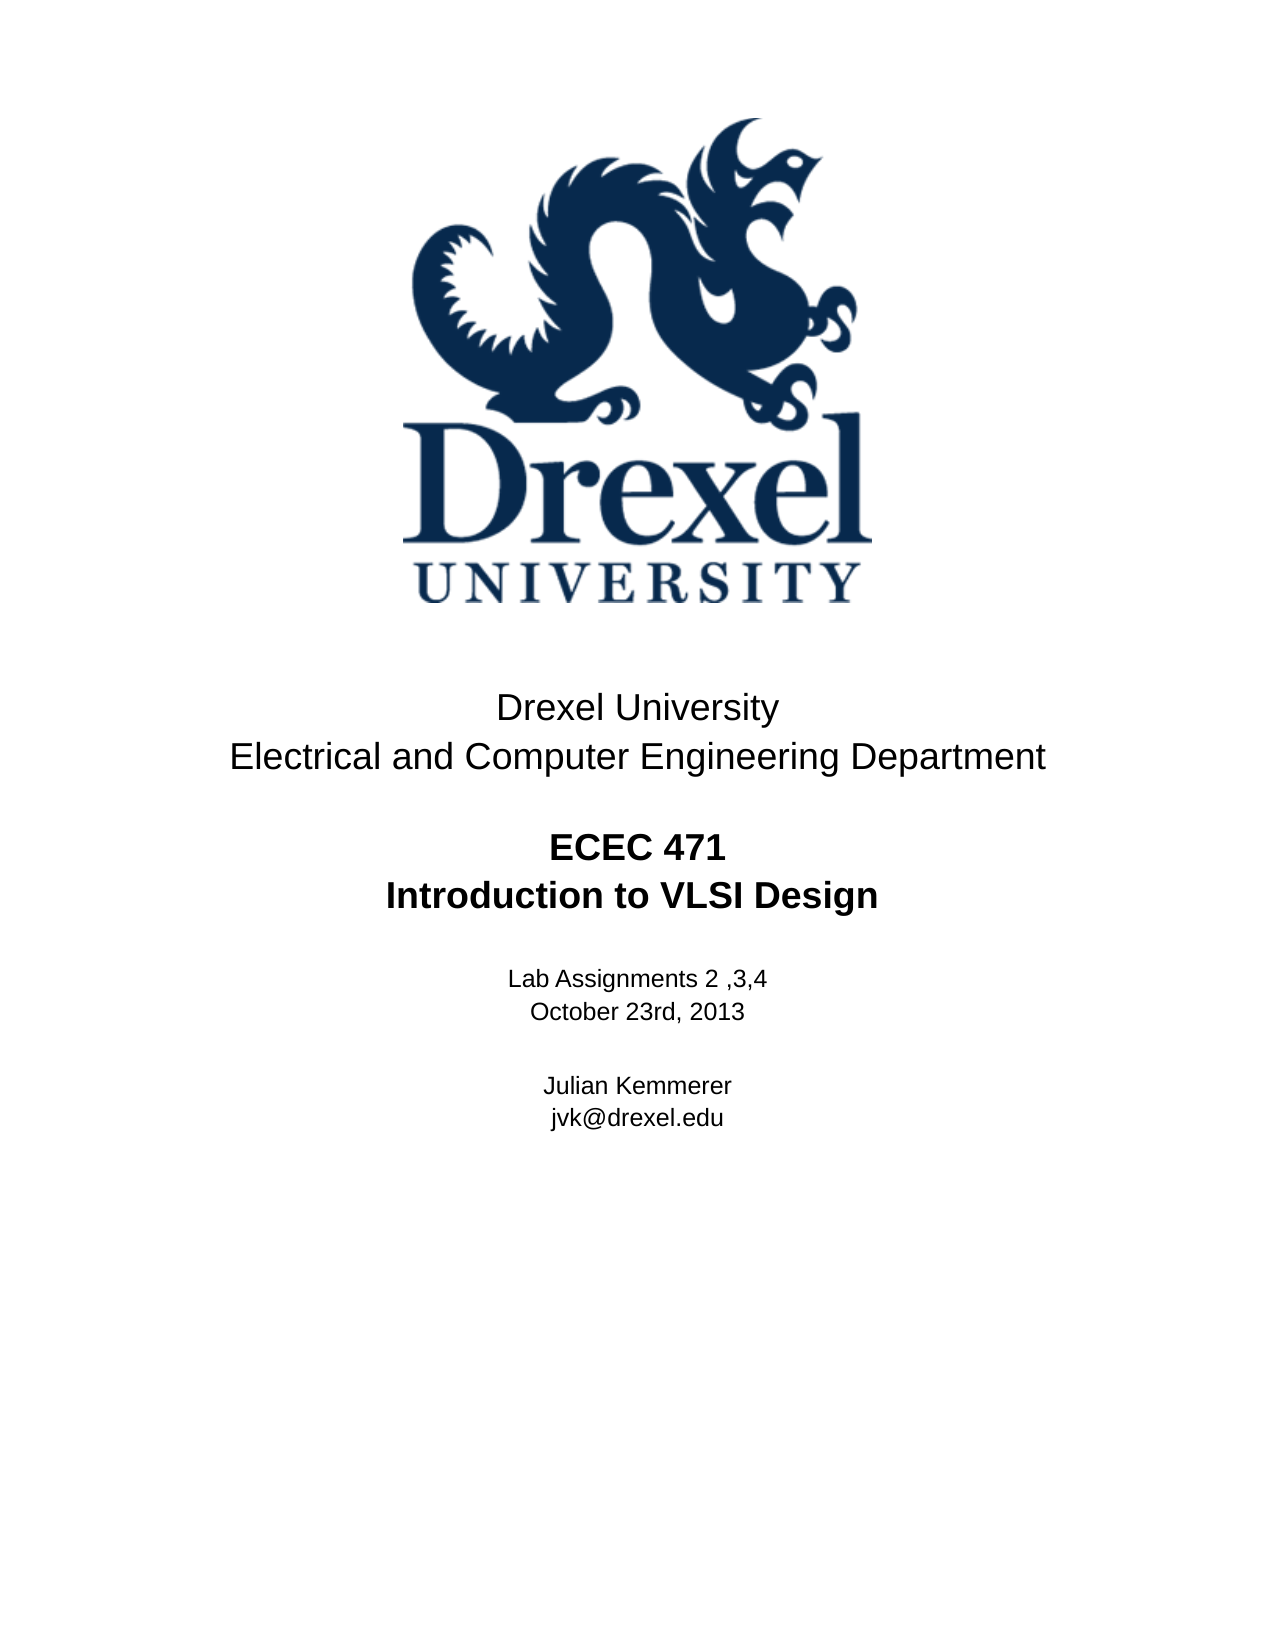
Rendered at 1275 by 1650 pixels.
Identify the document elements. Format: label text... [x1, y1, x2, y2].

text October 23rd, 2013 [118, 997, 1157, 1026]
text ECEC 471 [118, 825, 1157, 868]
picture [403, 118, 872, 603]
text Electrical and Computer Engineering Department [118, 734, 1157, 777]
text Introduction to VLSI Design [118, 874, 1157, 917]
text jvk@drexel.edu [118, 1103, 1157, 1132]
text Julian Kemmerer [118, 1071, 1157, 1099]
text Drexel University [118, 685, 1157, 728]
text Lab Assignments 2 ,3,4 [118, 964, 1157, 993]
